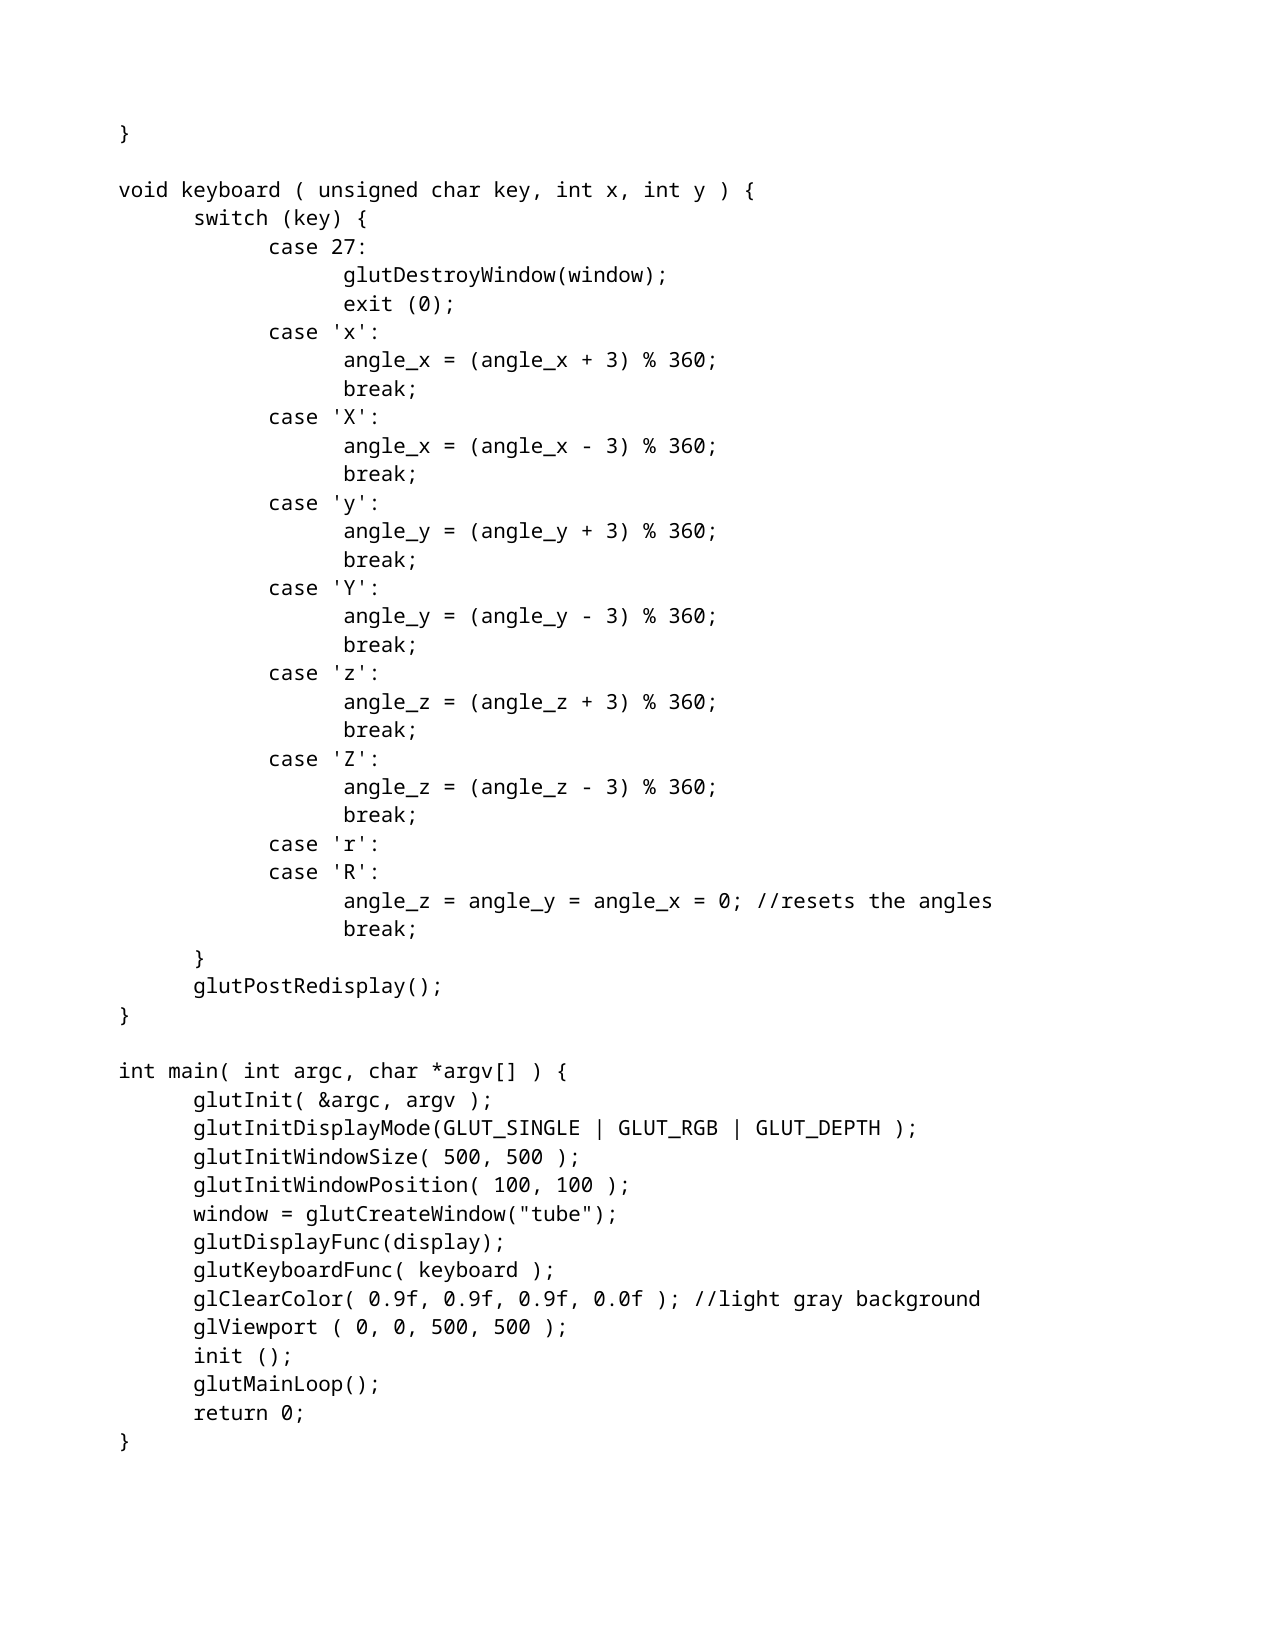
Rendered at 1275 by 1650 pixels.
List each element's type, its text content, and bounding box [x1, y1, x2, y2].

text glutInitDisplayMode(GLUT_SINGLE | GLUT_RGB | GLUT_DEPTH ); [118, 1113, 1157, 1142]
text case 'x': [118, 317, 1157, 346]
text angle_x = (angle_x + 3) % 360; [118, 346, 1157, 374]
text int main( int argc, char *argv[] ) { [118, 1057, 1157, 1085]
text case 'y': [118, 488, 1157, 516]
text glutInitWindowPosition( 100, 100 ); [118, 1170, 1157, 1199]
text case 'R': [118, 857, 1157, 886]
text case 'z': [118, 658, 1157, 687]
text switch (key) { [118, 203, 1157, 232]
text break; [118, 630, 1157, 658]
text break; [118, 459, 1157, 488]
text glutDestroyWindow(window); [118, 260, 1157, 289]
text glutDisplayFunc(display); [118, 1227, 1157, 1256]
text angle_z = angle_y = angle_x = 0; //resets the angles [118, 886, 1157, 914]
text break; [118, 801, 1157, 829]
text window = glutCreateWindow("tube"); [118, 1199, 1157, 1227]
text exit (0); [118, 289, 1157, 317]
text glClearColor( 0.9f, 0.9f, 0.9f, 0.0f ); //light gray background [118, 1284, 1157, 1312]
text glutInit( &argc, argv ); [118, 1085, 1157, 1113]
text case 'Y': [118, 573, 1157, 602]
text } [118, 1000, 1157, 1028]
text glutKeyboardFunc( keyboard ); [118, 1256, 1157, 1284]
text glutInitWindowSize( 500, 500 ); [118, 1142, 1157, 1170]
text angle_z = (angle_z + 3) % 360; [118, 687, 1157, 715]
text break; [118, 914, 1157, 943]
text angle_y = (angle_y - 3) % 360; [118, 602, 1157, 630]
text } [118, 943, 1157, 971]
text glutPostRedisplay(); [118, 971, 1157, 1000]
text break; [118, 374, 1157, 402]
text void keyboard ( unsigned char key, int x, int y ) { [118, 175, 1157, 203]
text case 27: [118, 232, 1157, 260]
text angle_z = (angle_z - 3) % 360; [118, 772, 1157, 801]
text angle_x = (angle_x - 3) % 360; [118, 431, 1157, 459]
text } [118, 118, 1157, 147]
text break; [118, 545, 1157, 573]
text return 0; [118, 1398, 1157, 1426]
text angle_y = (angle_y + 3) % 360; [118, 516, 1157, 545]
text break; [118, 715, 1157, 744]
text glViewport ( 0, 0, 500, 500 ); [118, 1312, 1157, 1341]
text } [118, 1426, 1157, 1455]
text init (); [118, 1341, 1157, 1369]
text case 'X': [118, 402, 1157, 431]
text case 'r': [118, 829, 1157, 857]
text glutMainLoop(); [118, 1369, 1157, 1398]
text case 'Z': [118, 744, 1157, 772]
